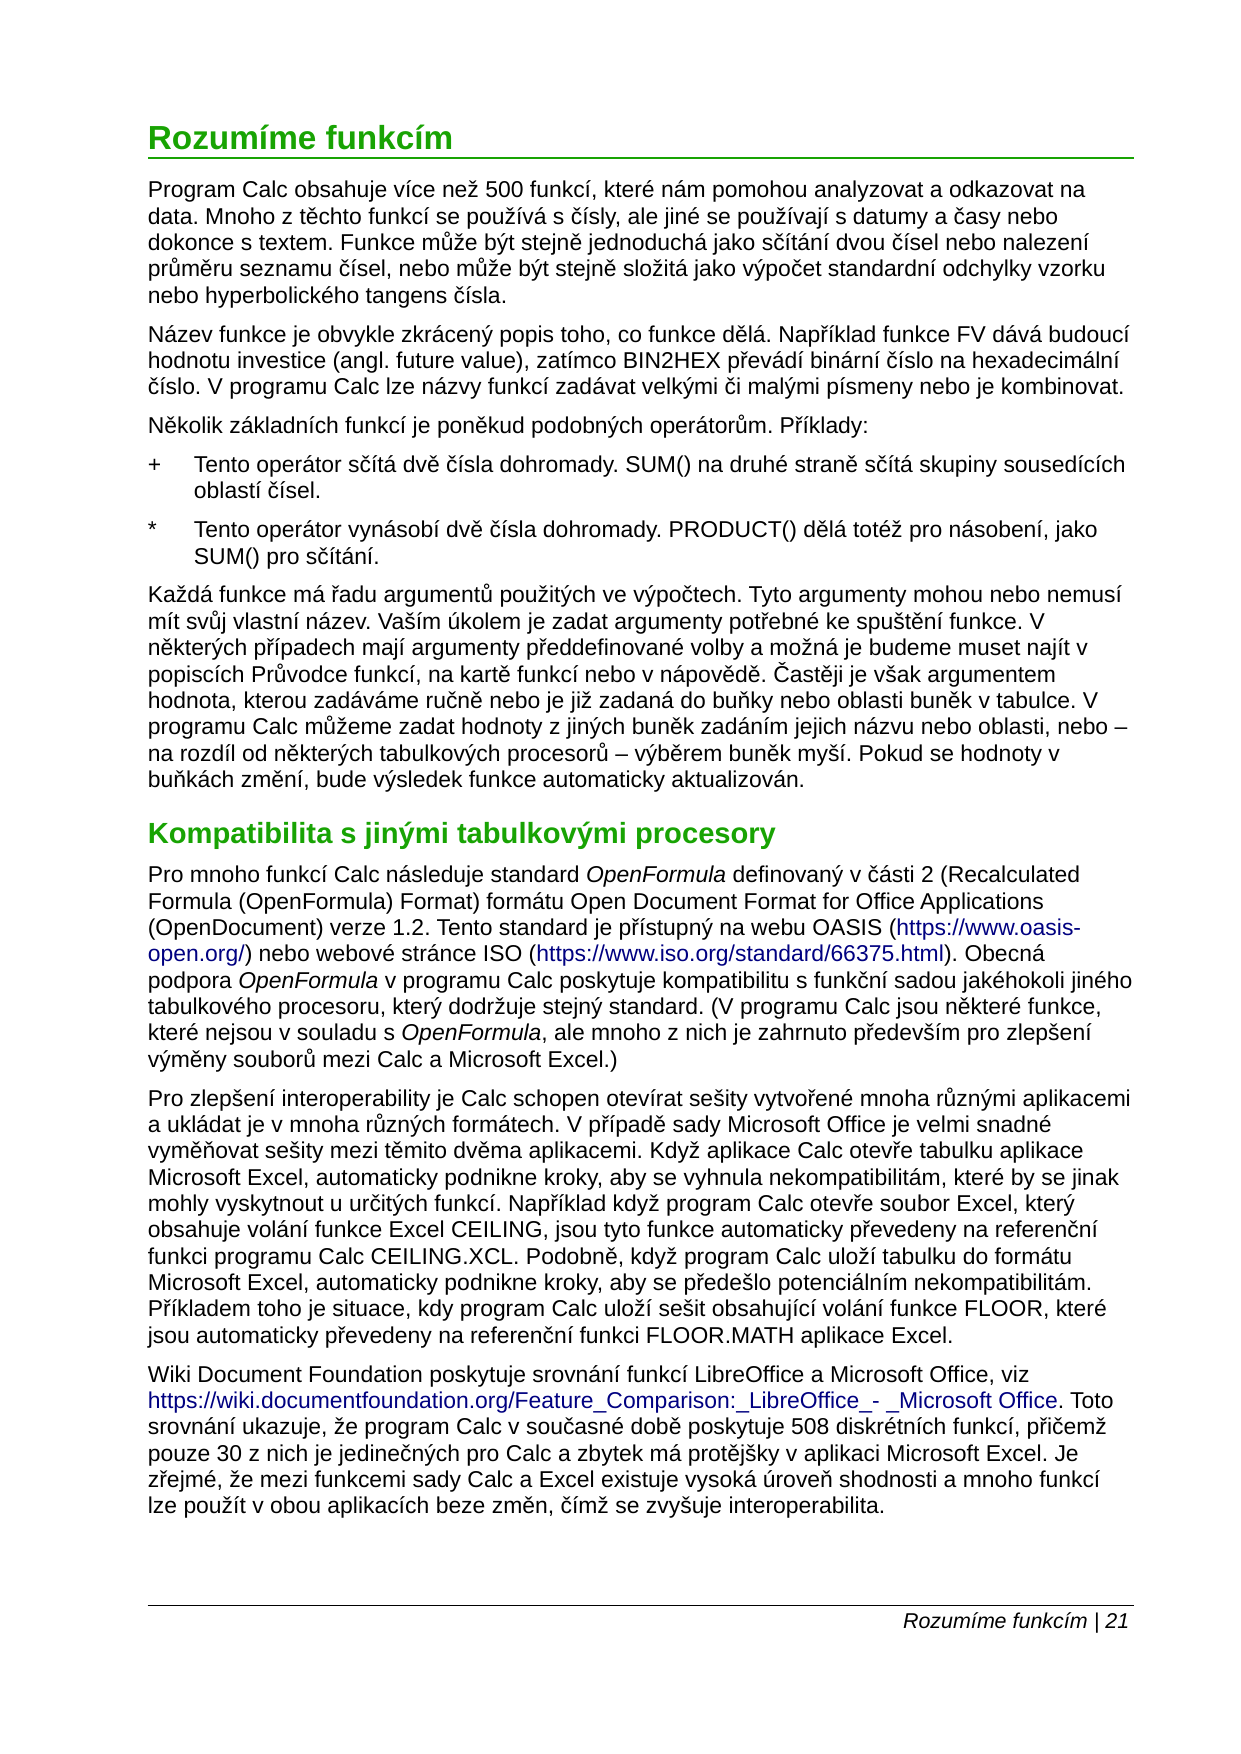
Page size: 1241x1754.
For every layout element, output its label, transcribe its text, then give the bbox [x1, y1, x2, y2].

text Program Calc obsahuje více než 500 funkcí, které nám pomohou analyzovat a odkazovat na data. Mnoho z těchto funkcí se používá s čísly, ale jiné se používají s datumy a časy nebo dokonce s textem. Funkce může být stejně jednoduchá jako sčítání dvou čísel nebo nalezení průměru seznamu čísel, nebo může být stejně složitá jako výpočet standardní odchylky vzorku nebo hyperbolického tangens čísla. [148, 176, 1134, 308]
subtitle Kompatibilita s jinými tabulkovými procesory [148, 816, 1134, 849]
table_cell * [148, 516, 194, 581]
text Každá funkce má řadu argumentů použitých ve výpočtech. Tyto argumenty mohou nebo nemusí mít svůj vlastní název. Vaším úkolem je zadat argumenty potřebné ke spuštění funkce. V některých případech mají argumenty předdefinované volby a možná je budeme muset najít v popiscích Průvodce funkcí, na kartě funkcí nebo v nápovědě. Častěji je však argumentem hodnota, kterou zadáváme ručně nebo je již zadaná do buňky nebo oblasti buněk v tabulce. V programu Calc můžeme zadat hodnoty z jiných buněk zadáním jejich názvu nebo oblasti, nebo – na rozdíl od některých tabulkových procesorů – výběrem buněk myší. Pokud se hodnoty v buňkách změní, bude výsledek funkce automaticky aktualizován. [148, 581, 1134, 792]
text Několik základních funkcí je poněkud podobných operátorům. Příklady: [148, 412, 1134, 438]
table_header Tento operátor sčítá dvě čísla dohromady. SUM() na druhé straně sčítá skupiny sousedících oblastí čísel. [194, 451, 1134, 516]
table_cell Tento operátor vynásobí dvě čísla dohromady. PRODUCT() dělá totéž pro násobení, jako SUM() pro sčítání. [194, 516, 1134, 581]
table_header + [148, 451, 194, 516]
text Pro mnoho funkcí Calc následuje standard OpenFormula definovaný v části 2 (Recalculated Formula (OpenFormula) Format) formátu Open Document Format for Office Applications (OpenDocument) verze 1.2. Tento standard je přístupný na webu OASIS (https://www.oasis-open.org/) nebo webové stránce ISO (https://www.iso.org/standard/66375.html). Obecná podpora OpenFormula v programu Calc poskytuje kompatibilitu s funkční sadou jakéhokoli jiného tabulkového procesoru, který dodržuje stejný standard. (V programu Calc jsou některé funkce, které nejsou v souladu s OpenFormula, ale mnoho z nich je zahrnuto především pro zlepšení výměny souborů mezi Calc a Microsoft Excel.) [148, 861, 1134, 1072]
text Název funkce je obvykle zkrácený popis toho, co funkce dělá. Například funkce FV dává budoucí hodnotu investice (angl. future value), zatímco BIN2HEX převádí binární číslo na hexadecimální číslo. V programu Calc lze názvy funkcí zadávat velkými či malými písmeny nebo je kombinovat. [148, 321, 1134, 400]
subtitle Rozumíme funkcím [148, 118, 1134, 157]
text Wiki Document Foundation poskytuje srovnání funkcí LibreOffice a Microsoft Office, viz https://wiki.documentfoundation.org/Feature_Comparison:_LibreOffice_- _Microsoft Office. Toto srovnání ukazuje, že program Calc v současné době poskytuje 508 diskrétních funkcí, přičemž pouze 30 z nich je jedinečných pro Calc a zbytek má protějšky v aplikaci Microsoft Excel. Je zřejmé, že mezi funkcemi sady Calc a Excel existuje vysoká úroveň shodnosti a mnoho funkcí lze použít v obou aplikacích beze změn, čímž se zvyšuje interoperabilita. [148, 1361, 1134, 1519]
text Pro zlepšení interoperability je Calc schopen otevírat sešity vytvořené mnoha různými aplikacemi a ukládat je v mnoha různých formátech. V případě sady Microsoft Office je velmi snadné vyměňovat sešity mezi těmito dvěma aplikacemi. Když aplikace Calc otevře tabulku aplikace Microsoft Excel, automaticky podnikne kroky, aby se vyhnula nekompatibilitám, které by se jinak mohly vyskytnout u určitých funkcí. Například když program Calc otevře soubor Excel, který obsahuje volání funkce Excel CEILING, jsou tyto funkce automaticky převedeny na referenční funkci programu Calc CEILING.XCL. Podobně, když program Calc uloží tabulku do formátu Microsoft Excel, automaticky podnikne kroky, aby se předešlo potenciálním nekompatibilitám. Příkladem toho je situace, kdy program Calc uloží sešit obsahující volání funkce FLOOR, které jsou automaticky převedeny na referenční funkci FLOOR.MATH aplikace Excel. [148, 1084, 1134, 1348]
